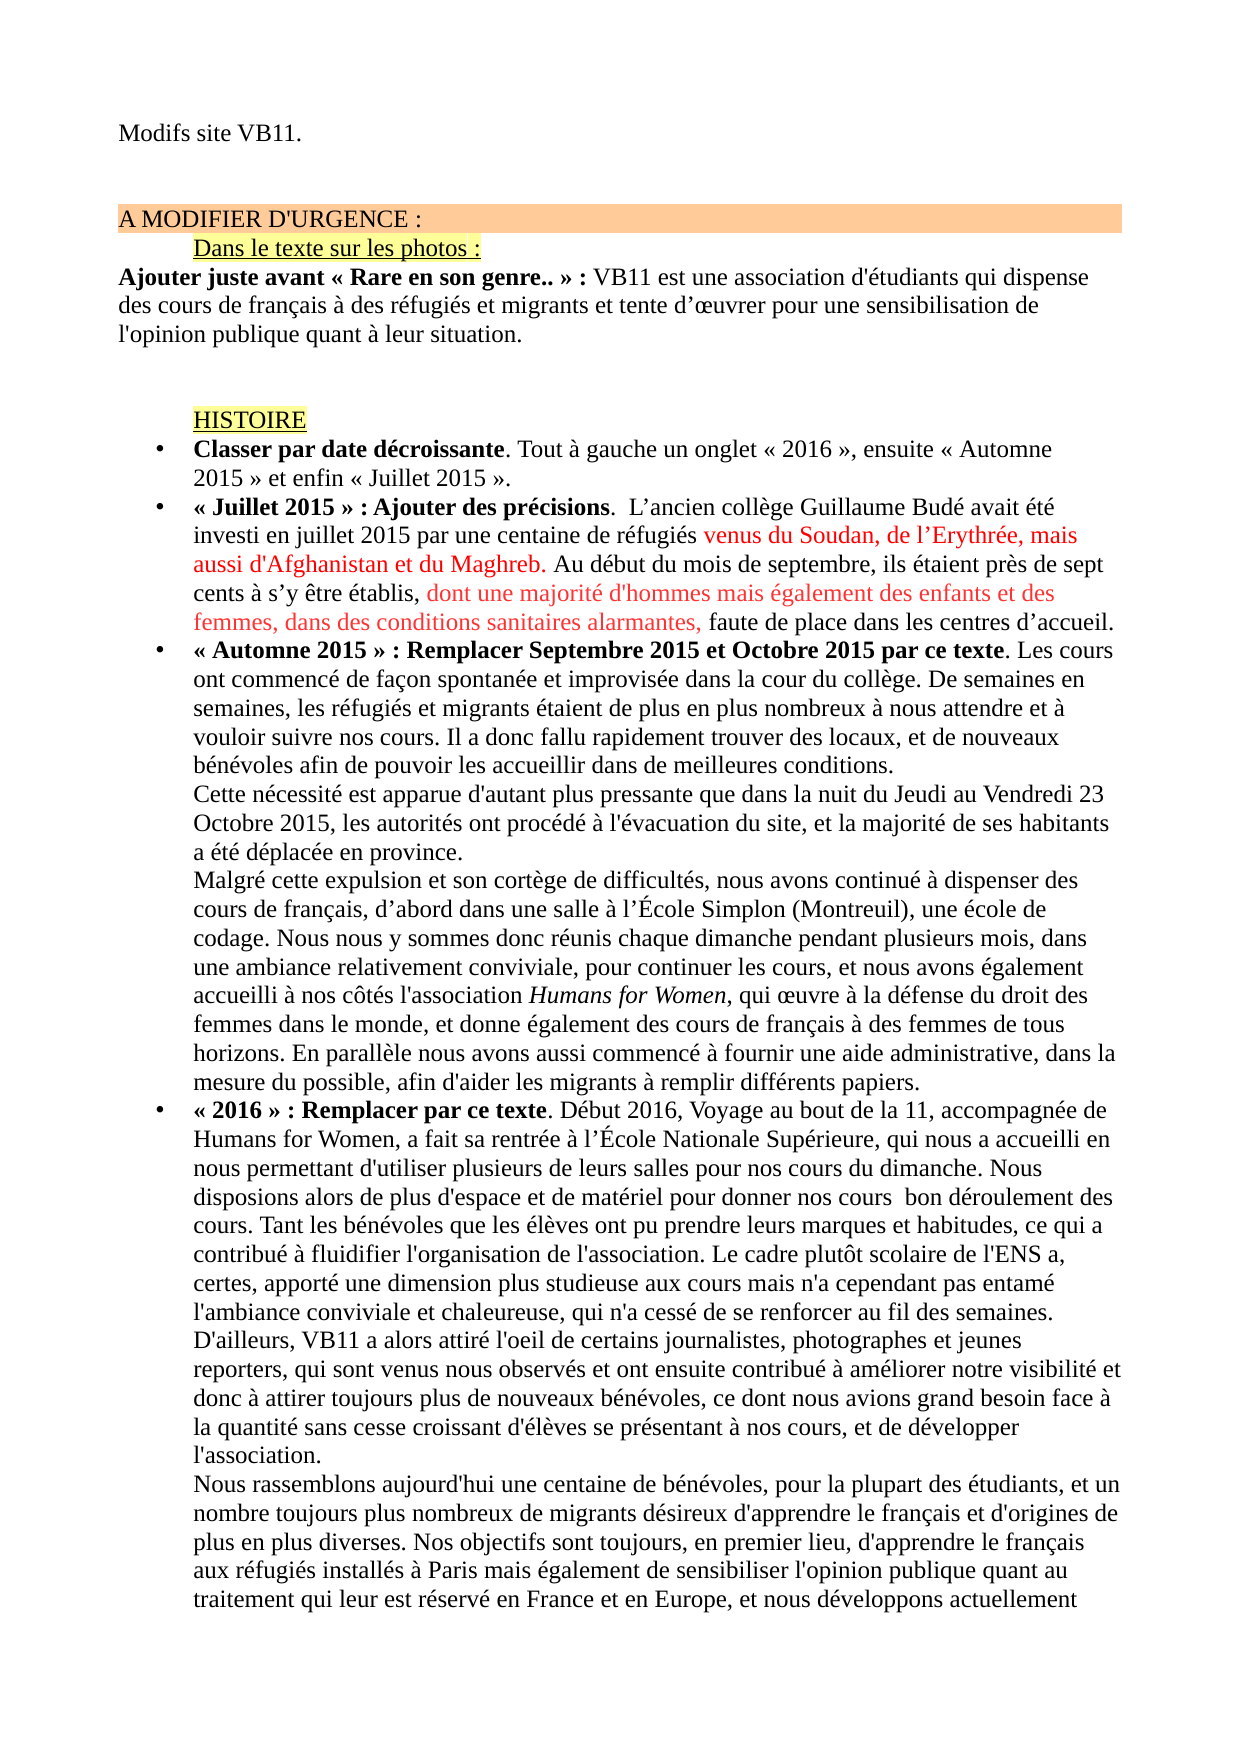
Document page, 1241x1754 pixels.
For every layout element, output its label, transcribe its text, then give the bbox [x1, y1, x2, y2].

list Classer par date décroissante. Tout à gauche un onglet « 2016 », ensuite « Automne 2015 » et enfin « Juillet 2015 ». [156, 434, 1122, 492]
list « Automne 2015 » : Remplacer Septembre 2015 et Octobre 2015 par ce texte. Les cours ont commencé de façon spontanée et improvisée dans la cour du collège. De semaines en semaines, les réfugiés et migrants étaient de plus en plus nombreux à nous attendre et à vouloir suivre nos cours. Il a donc fallu rapidement trouver des locaux, et de nouveaux bénévoles afin de pouvoir les accueillir dans de meilleures conditions. [156, 636, 1122, 779]
list HISTOIRE [156, 406, 1122, 434]
text A MODIFIER D'URGENCE : [118, 204, 1122, 233]
list Nous rassemblons aujourd'hui une centaine de bénévoles, pour la plupart des étudiants, et un nombre toujours plus nombreux de migrants désireux d'apprendre le français et d'origines de plus en plus diverses. Nos objectifs sont toujours, en premier lieu, d'apprendre le français aux réfugiés installés à Paris mais également de sensibiliser l'opinion publique quant au traitement qui leur est réservé en France et en Europe, et nous développons actuellement [156, 1469, 1122, 1613]
list Dans le texte sur les photos : [156, 233, 1122, 262]
list « Juillet 2015 » : Ajouter des précisions. L’ancien collège Guillaume Budé avait été investi en juillet 2015 par une centaine de réfugiés venus du Soudan, de l’Erythrée, mais aussi d'Afghanistan et du Maghreb. Au début du mois de septembre, ils étaient près de sept cents à s’y être établis, dont une majorité d'hommes mais également des enfants et des femmes, dans des conditions sanitaires alarmantes, faute de place dans les centres d’accueil. [156, 492, 1122, 636]
text Modifs site VB11. [118, 118, 1122, 147]
text Ajouter juste avant « Rare en son genre.. » : VB11 est une association d'étudiants qui dispense des cours de français à des réfugiés et migrants et tente d’œuvrer pour une sensibilisation de l'opinion publique quant à leur situation. [118, 262, 1122, 348]
list Malgré cette expulsion et son cortège de difficultés, nous avons continué à dispenser des cours de français, d’abord dans une salle à l’École Simplon (Montreuil), une école de codage. Nous nous y sommes donc réunis chaque dimanche pendant plusieurs mois, dans une ambiance relativement conviviale, pour continuer les cours, et nous avons également accueilli à nos côtés l'association Humans for Women, qui œuvre à la défense du droit des femmes dans le monde, et donne également des cours de français à des femmes de tous horizons. En parallèle nous avons aussi commencé à fournir une aide administrative, dans la mesure du possible, afin d'aider les migrants à remplir différents papiers. [156, 866, 1122, 1096]
list « 2016 » : Remplacer par ce texte. Début 2016, Voyage au bout de la 11, accompagnée de Humans for Women, a fait sa rentrée à l’École Nationale Supérieure, qui nous a accueilli en nous permettant d'utiliser plusieurs de leurs salles pour nos cours du dimanche. Nous disposions alors de plus d'espace et de matériel pour donner nos cours bon déroulement des cours. Tant les bénévoles que les élèves ont pu prendre leurs marques et habitudes, ce qui a contribué à fluidifier l'organisation de l'association. Le cadre plutôt scolaire de l'ENS a, certes, apporté une dimension plus studieuse aux cours mais n'a cependant pas entamé l'ambiance conviviale et chaleureuse, qui n'a cessé de se renforcer au fil des semaines. D'ailleurs, VB11 a alors attiré l'oeil de certains journalistes, photographes et jeunes reporters, qui sont venus nous observés et ont ensuite contribué à améliorer notre visibilité et donc à attirer toujours plus de nouveaux bénévoles, ce dont nous avions grand besoin face à la quantité sans cesse croissant d'élèves se présentant à nos cours, et de développer l'association. [156, 1096, 1122, 1469]
list Cette nécessité est apparue d'autant plus pressante que dans la nuit du Jeudi au Vendredi 23 Octobre 2015, les autorités ont procédé à l'évacuation du site, et la majorité de ses habitants a été déplacée en province. [156, 779, 1122, 866]
